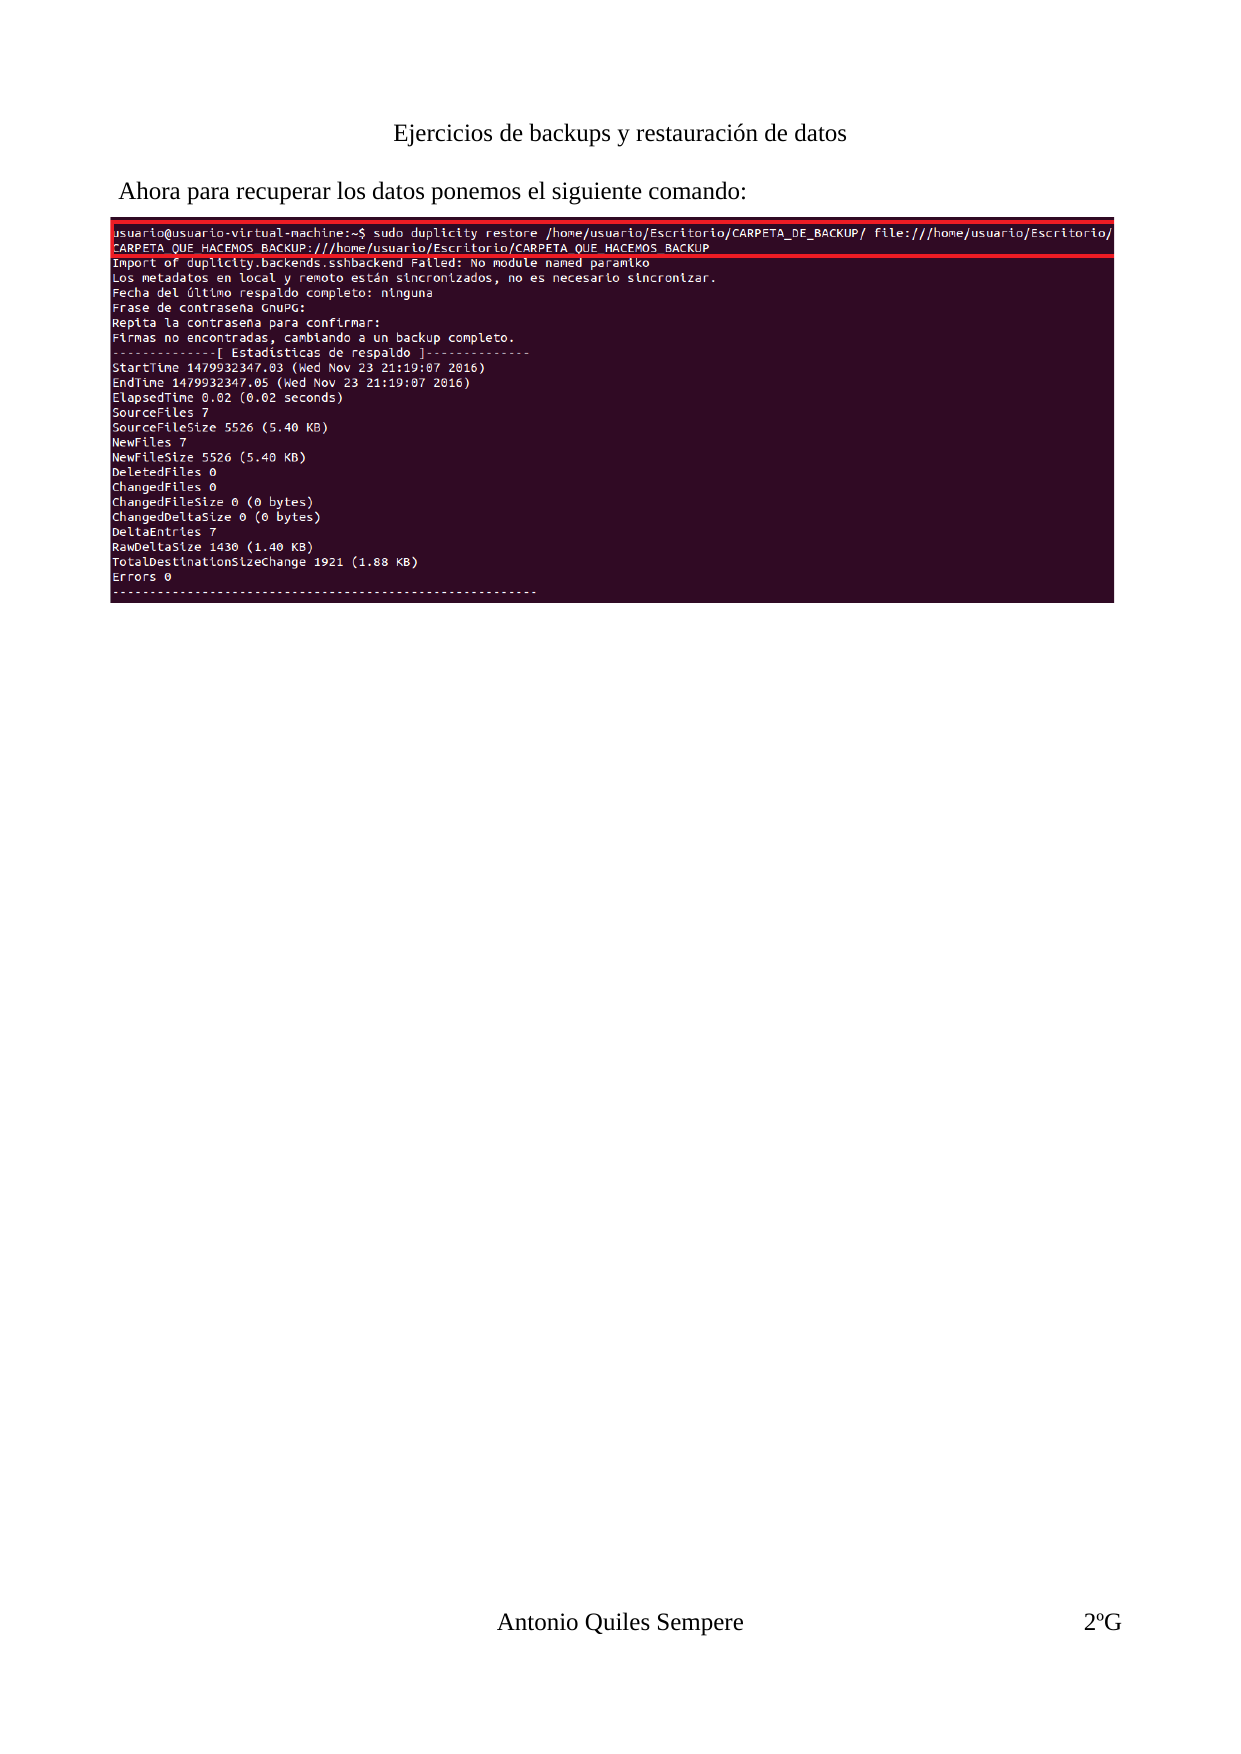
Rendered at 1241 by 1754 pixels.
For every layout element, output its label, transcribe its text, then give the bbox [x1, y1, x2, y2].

text Ahora para recuperar los datos ponemos el siguiente comando: [118, 176, 1122, 205]
picture [110, 217, 1115, 603]
